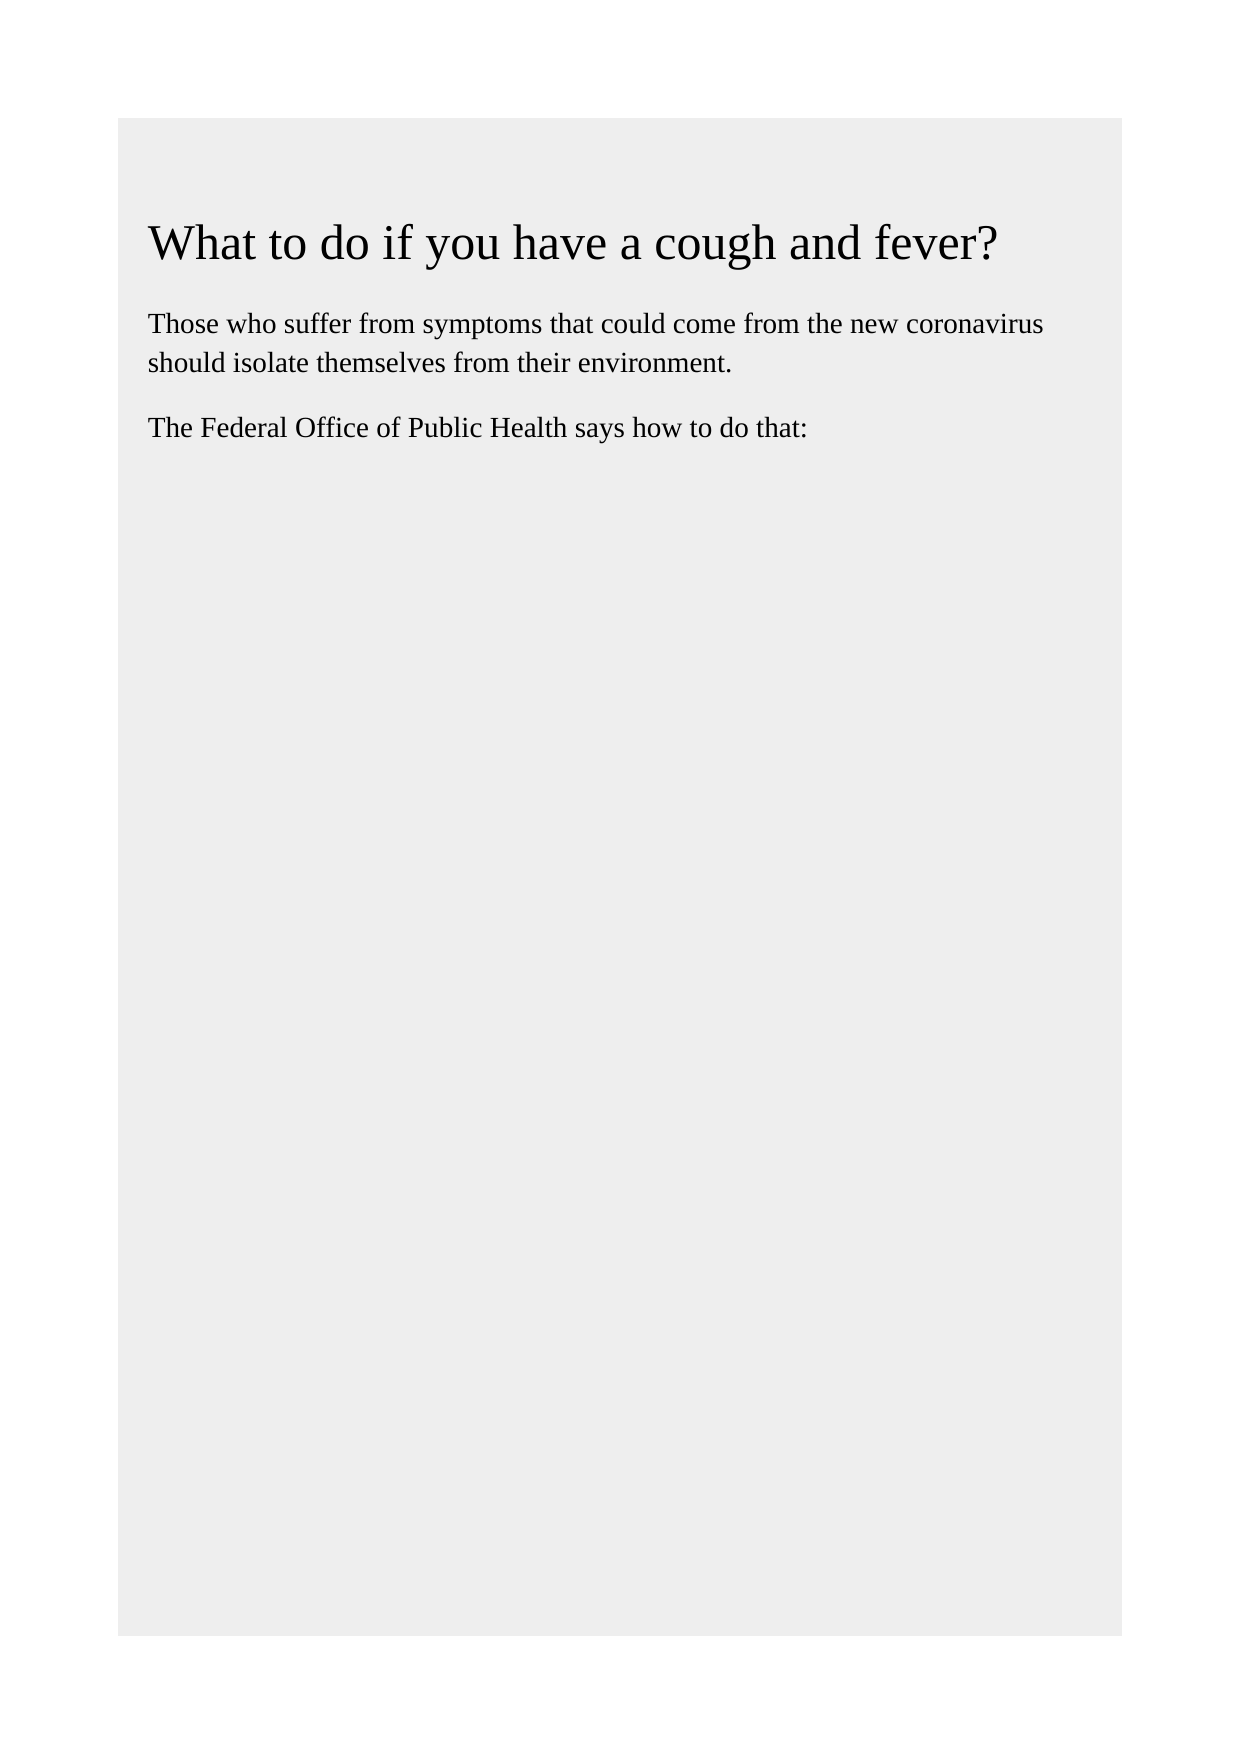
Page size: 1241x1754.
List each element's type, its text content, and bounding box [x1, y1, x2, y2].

text What to do if you have a cough and fever? [148, 213, 1122, 271]
text The Federal Office of Public Health says how to do that: [148, 410, 1122, 444]
text Those who suffer from symptoms that could come from the new coronavirus should isolate themselves from their environment. [148, 306, 1122, 378]
